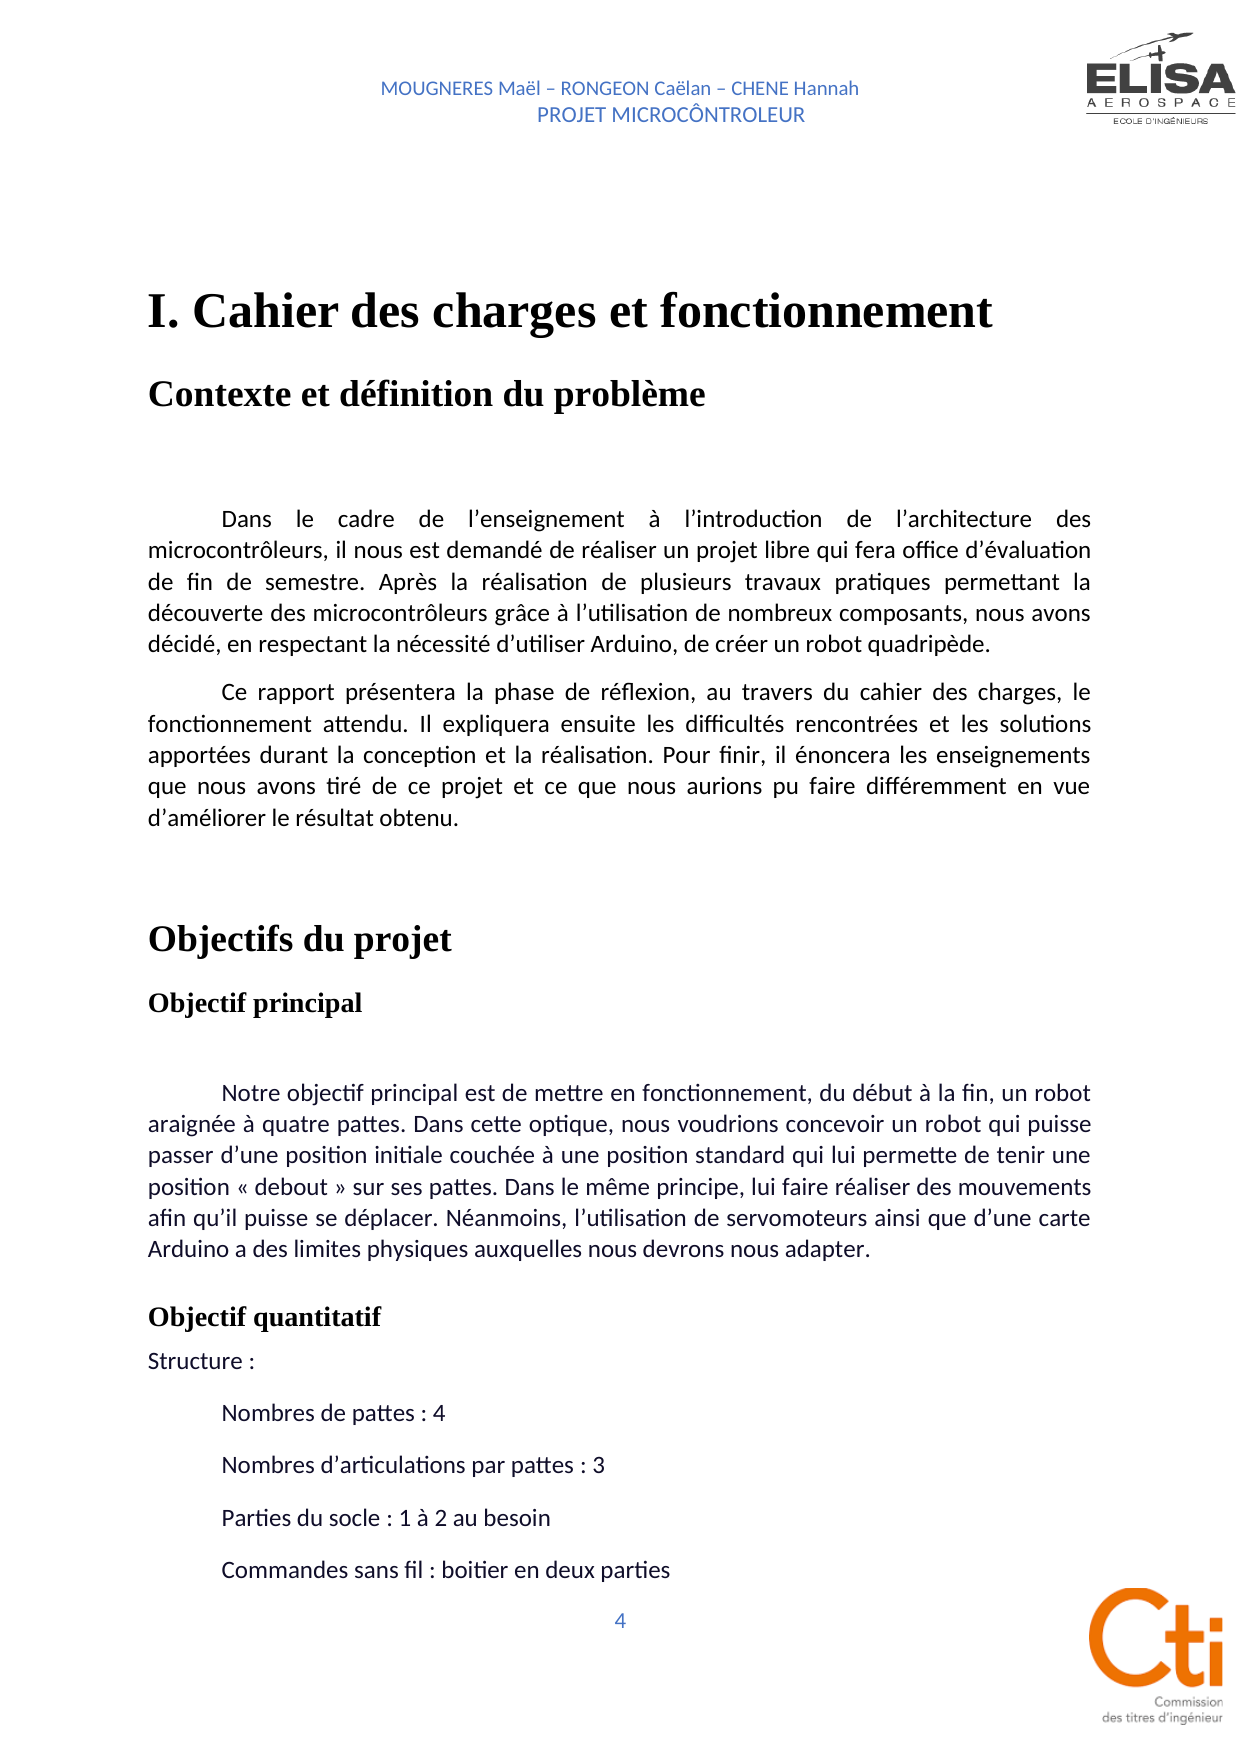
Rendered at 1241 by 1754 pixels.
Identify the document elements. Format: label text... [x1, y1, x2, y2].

text Ce rapport présentera la phase de réflexion, au travers du cahier des charges, le fonctionnement attendu. Il expliquera ensuite les difficultés rencontrées et les solutions apportées durant la conception et la réalisation. Pour finir, il énoncera les enseignements que nous avons tiré de ce projet et ce que nous aurions pu faire différemment en vue d’améliorer le résultat obtenu. [148, 676, 1093, 832]
text Parties du socle : 1 à 2 au besoin [148, 1502, 1093, 1532]
text Dans le cadre de l’enseignement à l’introduction de l’architecture des microcontrôleurs, il nous est demandé de réaliser un projet libre qui fera office d’évaluation de fin de semestre. Après la réalisation de plusieurs travaux pratiques permettant la découverte des microcontrôleurs grâce à l’utilisation de nombreux composants, nous avons décidé, en respectant la nécessité d’utiliser Arduino, de créer un robot quadripède. [148, 503, 1093, 659]
subtitle Objectif principal [148, 986, 1093, 1019]
text Nombres de pattes : 4 [148, 1397, 1093, 1428]
subtitle I. Cahier des charges et fonctionnement [148, 281, 1093, 338]
subtitle Objectifs du projet [148, 916, 1093, 959]
subtitle Contexte et définition du problème [148, 371, 1093, 414]
subtitle Objectif quantitatif [148, 1300, 1093, 1333]
text Commandes sans fil : boitier en deux parties [148, 1554, 1093, 1584]
text Notre objectif principal est de mettre en fonctionnement, du début à la fin, un robot araignée à quatre pattes. Dans cette optique, nous voudrions concevoir un robot qui puisse passer d’une position initiale couchée à une position standard qui lui permette de tenir une position « debout » sur ses pattes. Dans le même principe, lui faire réaliser des mouvements afin qu’il puisse se déplacer. Néanmoins, l’utilisation de servomoteurs ainsi que d’une carte Arduino a des limites physiques auxquelles nous devrons nous adapter. [148, 1077, 1093, 1264]
text Nombres d’articulations par pattes : 3 [148, 1449, 1093, 1480]
text Structure : [148, 1345, 1093, 1376]
